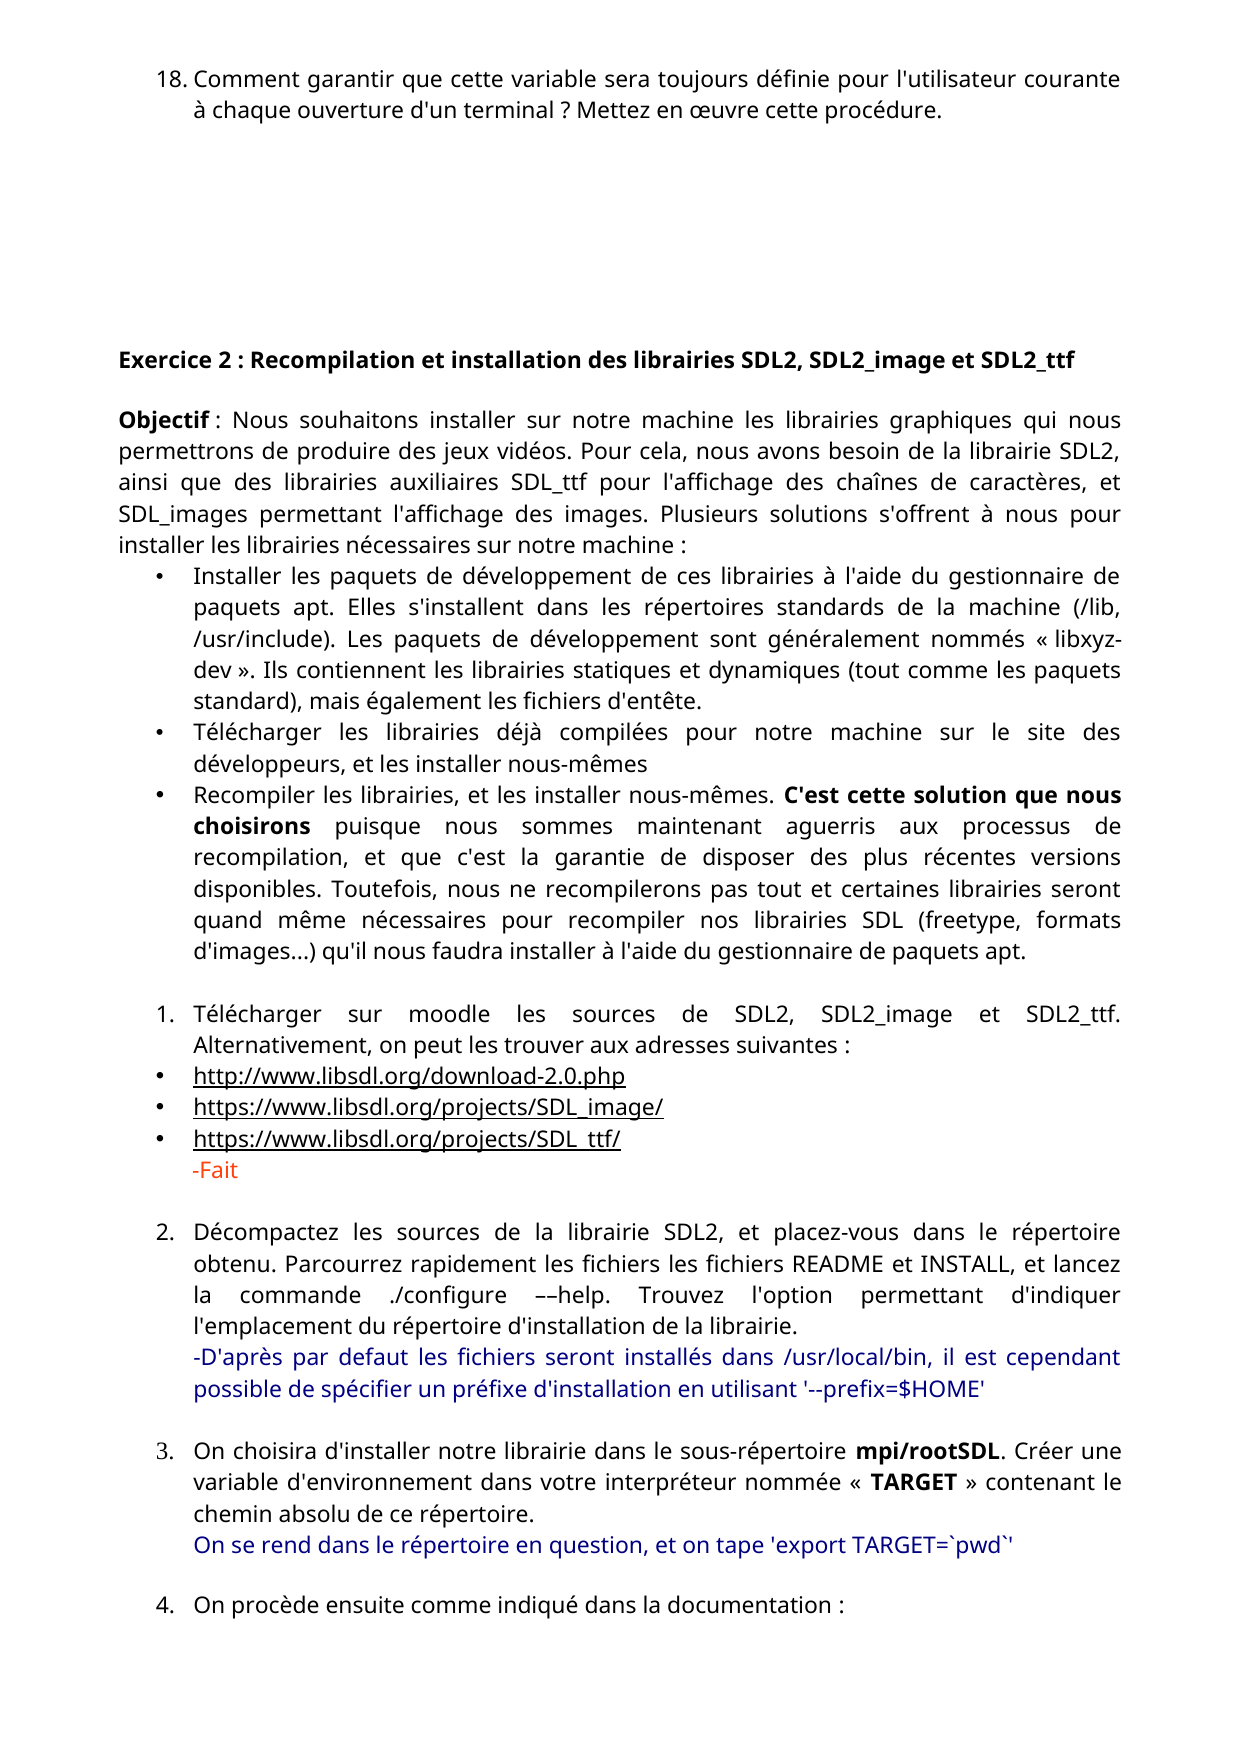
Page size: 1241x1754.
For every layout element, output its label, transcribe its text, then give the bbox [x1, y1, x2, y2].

list https://www.libsdl.org/projects/SDL_image/ [156, 1091, 1122, 1122]
list Télécharger les librairies déjà compilées pour notre machine sur le site des développeurs, et les installer nous-mêmes [156, 716, 1122, 779]
text -Fait [118, 1154, 1122, 1185]
list Télécharger sur moodle les sources de SDL2, SDL2_image et SDL2_ttf. Alternativement, on peut les trouver aux adresses suivantes : [156, 997, 1122, 1060]
list -D'après par defaut les fichiers seront installés dans /usr/local/bin, il est cependant possible de spécifier un préfixe d'installation en utilisant '--prefix=$HOME' [156, 1341, 1122, 1404]
list On procède ensuite comme indiqué dans la documentation : [156, 1589, 1122, 1620]
list On choisira d'installer notre librairie dans le sous-répertoire mpi/rootSDL. Créer une variable d'environnement dans votre interpréteur nommée « TARGET » contenant le chemin absolu de ce répertoire. [156, 1435, 1122, 1529]
list Décompactez les sources de la librairie SDL2, et placez-vous dans le répertoire obtenu. Parcourrez rapidement les fichiers les fichiers README et INSTALL, et lancez la commande ./configure ––help. Trouvez l'option permettant d'indiquer l'emplacement du répertoire d'installation de la librairie. [156, 1216, 1122, 1341]
text Exercice 2 : Recompilation et installation des librairies SDL2, SDL2_image et SDL2_ttf [118, 344, 1122, 375]
list https://www.libsdl.org/projects/SDL_ttf/ [156, 1122, 1122, 1154]
list Installer les paquets de développement de ces librairies à l'aide du gestionnaire de paquets apt. Elles s'installent dans les répertoires standards de la machine (/lib, /usr/include). Les paquets de développement sont généralement nommés « libxyz-dev ». Ils contiennent les librairies statiques et dynamiques (tout comme les paquets standard), mais également les fichiers d'entête. [156, 560, 1122, 716]
list Comment garantir que cette variable sera toujours définie pour l'utilisateur courante à chaque ouverture d'un terminal ? Mettez en œuvre cette procédure. [156, 62, 1122, 125]
list Recompiler les librairies, et les installer nous-mêmes. C'est cette solution que nous choisirons puisque nous sommes maintenant aguerris aux processus de recompilation, et que c'est la garantie de disposer des plus récentes versions disponibles. Toutefois, nous ne recompilerons pas tout et certaines librairies seront quand même nécessaires pour recompiler nos librairies SDL (freetype, formats d'images...) qu'il nous faudra installer à l'aide du gestionnaire de paquets apt. [156, 779, 1122, 966]
text Objectif : Nous souhaitons installer sur notre machine les librairies graphiques qui nous permettrons de produire des jeux vidéos. Pour cela, nous avons besoin de la librairie SDL2, ainsi que des librairies auxiliaires SDL_ttf pour l'affichage des chaînes de caractères, et SDL_images permettant l'affichage des images. Plusieurs solutions s'offrent à nous pour installer les librairies nécessaires sur notre machine : [118, 404, 1122, 560]
list On se rend dans le répertoire en question, et on tape 'export TARGET=`pwd`' [156, 1529, 1122, 1560]
list http://www.libsdl.org/download-2.0.php [156, 1060, 1122, 1091]
